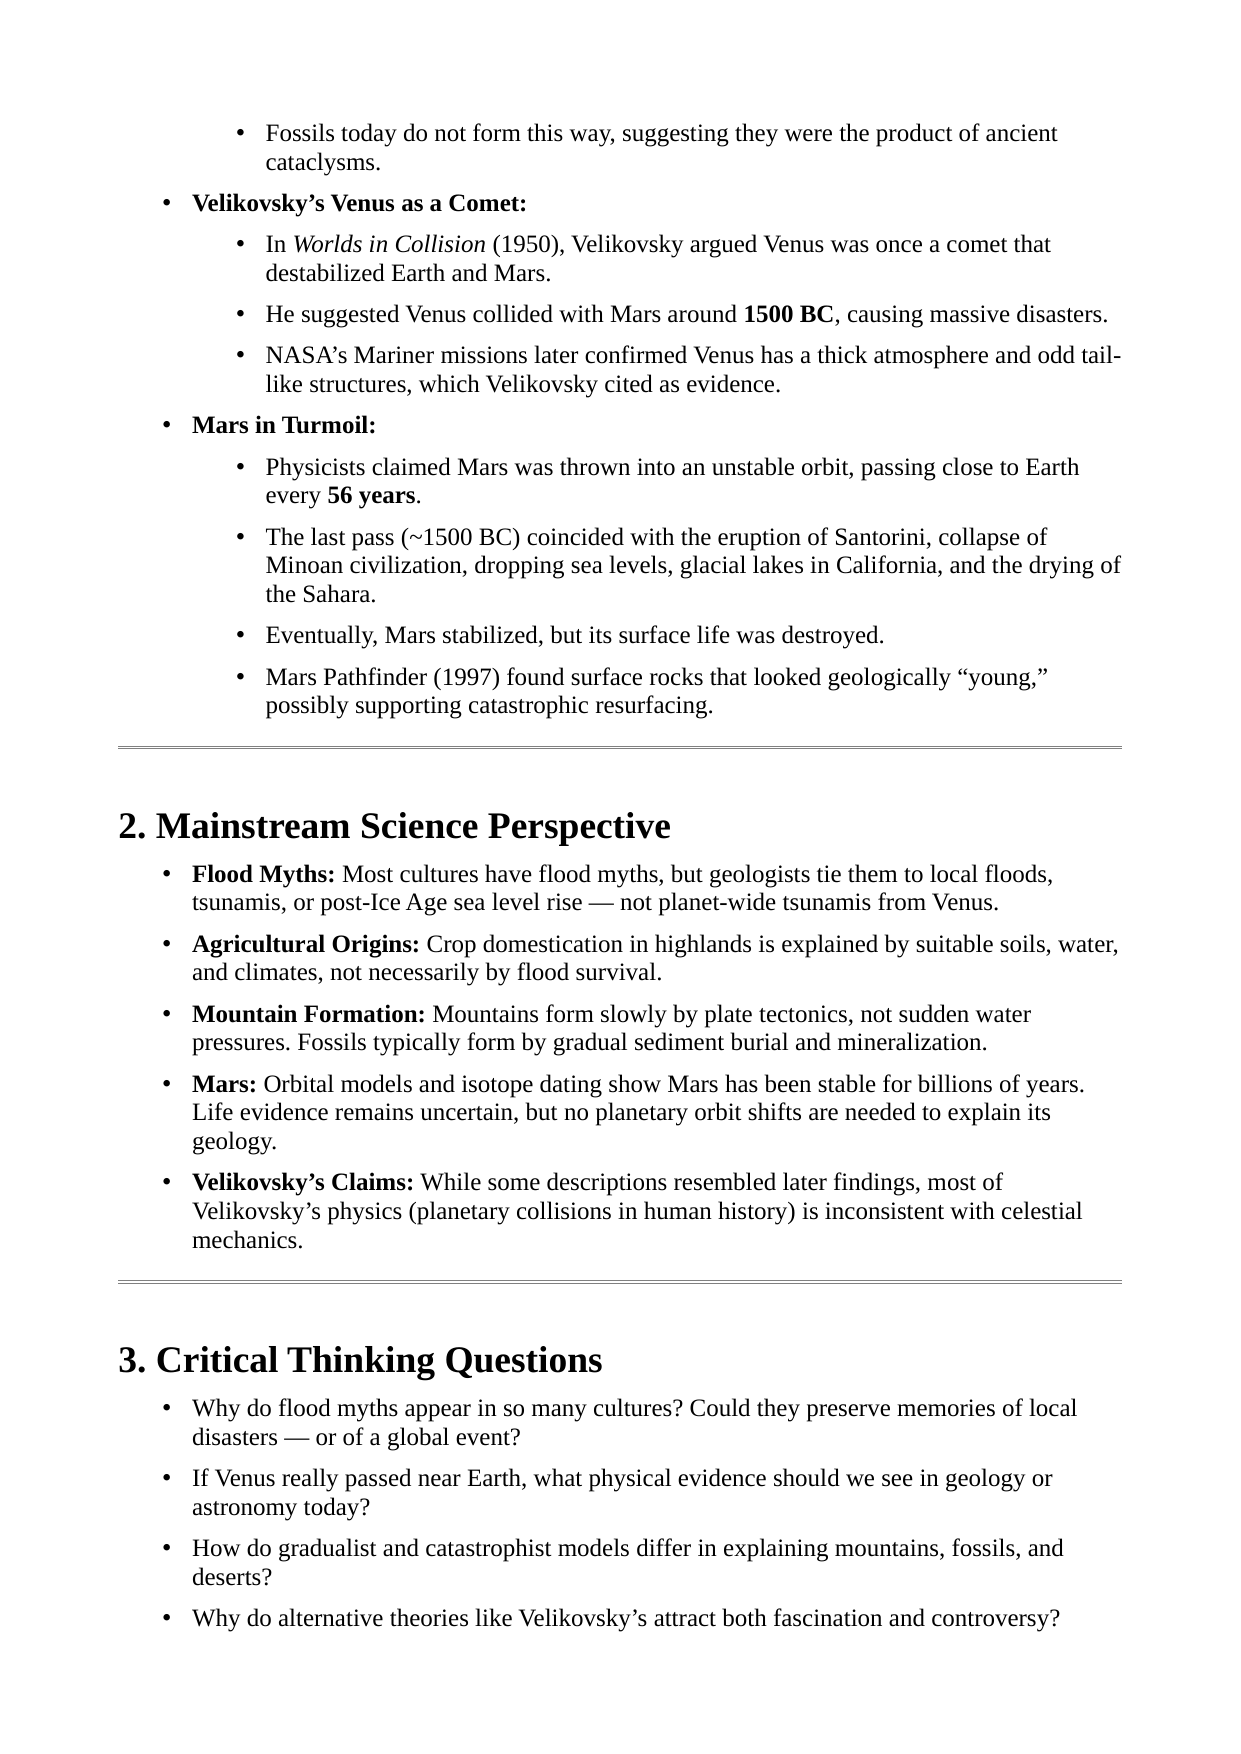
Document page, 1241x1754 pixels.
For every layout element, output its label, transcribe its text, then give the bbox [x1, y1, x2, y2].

list Mars in Turmoil: [162, 411, 1122, 439]
list NASA’s Mariner missions later confirmed Venus has a thick atmosphere and odd tail-like structures, which Velikovsky cited as evidence. [236, 341, 1122, 398]
list Why do flood myths appear in so many cultures? Could they preserve memories of local disasters — or of a global event? [162, 1393, 1122, 1450]
list Fossils today do not form this way, suggesting they were the product of ancient cataclysms. [236, 118, 1122, 176]
list If Venus really passed near Earth, what physical evidence should we see in geology or astronomy today? [162, 1463, 1122, 1520]
list In Worlds in Collision (1950), Velikovsky argued Venus was once a comet that destabilized Earth and Mars. [236, 229, 1122, 287]
list Flood Myths: Most cultures have flood myths, but geologists tie them to local floods, tsunamis, or post-Ice Age sea level rise — not planet-wide tsunamis from Venus. [162, 859, 1122, 916]
list Why do alternative theories like Velikovsky’s attract both fascination and controversy? [162, 1603, 1122, 1632]
list Velikovsky’s Claims: While some descriptions resembled later findings, most of Velikovsky’s physics (planetary collisions in human history) is inconsistent with celestial mechanics. [162, 1167, 1122, 1254]
list Velikovsky’s Venus as a Comet: [162, 188, 1122, 217]
list Eventually, Mars stabilized, but its surface life was destroyed. [236, 621, 1122, 649]
list He suggested Venus collided with Mars around 1500 BC, causing massive disasters. [236, 299, 1122, 328]
subtitle 3. Critical Thinking Questions [118, 1337, 1122, 1380]
list The last pass (~1500 BC) coincided with the eruption of Santorini, collapse of Minoan civilization, dropping sea levels, glacial lakes in California, and the drying of the Sahara. [236, 522, 1122, 608]
list Agricultural Origins: Crop domestication in highlands is explained by suitable soils, water, and climates, not necessarily by flood survival. [162, 929, 1122, 986]
list Mars: Orbital models and isotope dating show Mars has been stable for billions of years. Life evidence remains uncertain, but no planetary orbit shifts are needed to explain its geology. [162, 1069, 1122, 1155]
list How do gradualist and catastrophist models differ in explaining mountains, fossils, and deserts? [162, 1533, 1122, 1590]
list Physicists claimed Mars was thrown into an unstable orbit, passing close to Earth every 56 years. [236, 452, 1122, 509]
list Mountain Formation: Mountains form slowly by plate tectonics, not sudden water pressures. Fossils typically form by gradual sediment burial and mineralization. [162, 999, 1122, 1056]
list Mars Pathfinder (1997) found surface rocks that looked geologically “young,” possibly supporting catastrophic resurfacing. [236, 662, 1122, 719]
subtitle 2. Mainstream Science Perspective [118, 803, 1122, 846]
